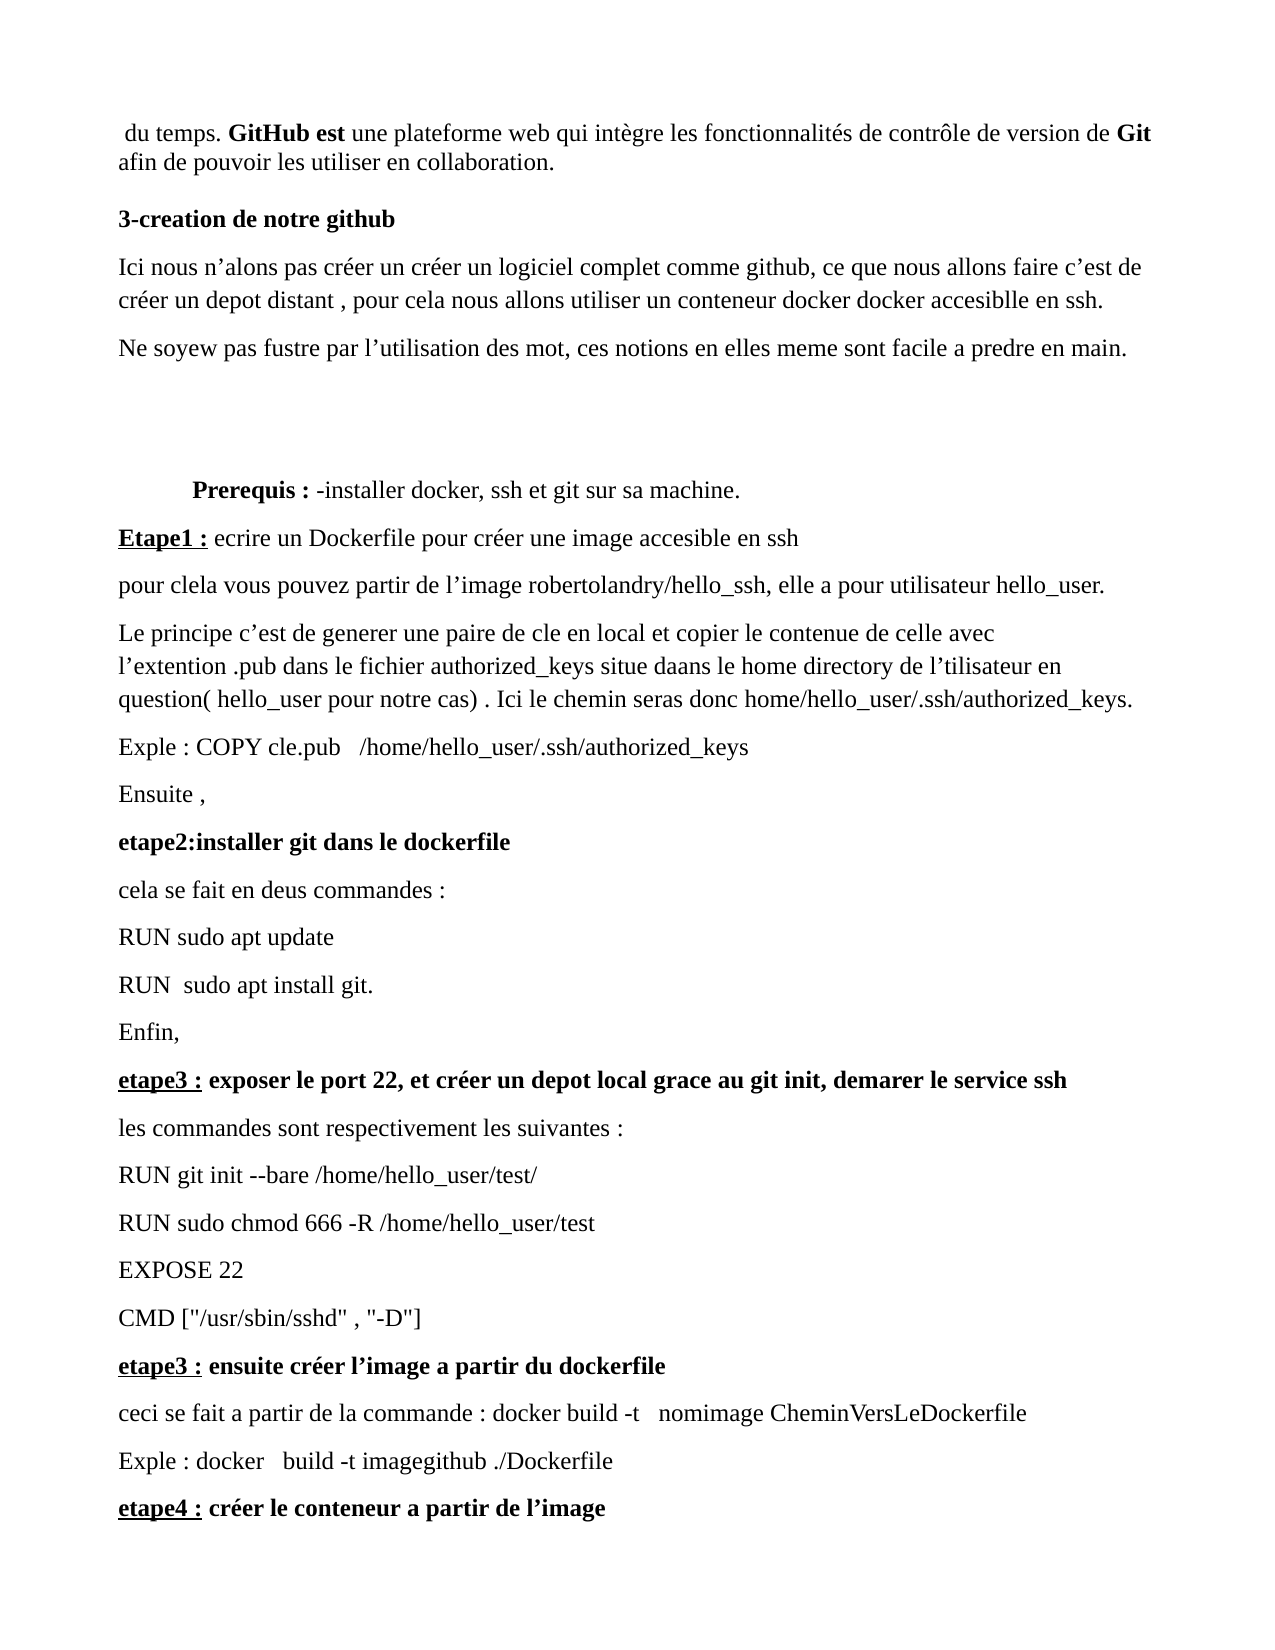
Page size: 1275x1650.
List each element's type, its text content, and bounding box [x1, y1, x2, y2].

text RUN sudo apt install git. [118, 970, 1157, 999]
text Ici nous n’alons pas créer un créer un logiciel complet comme github, ce que nous allons faire c’est de créer un depot distant , pour cela nous allons utiliser un conteneur docker docker accesiblle en ssh. [118, 252, 1157, 314]
text Etape1 : ecrire un Dockerfile pour créer une image accesible en ssh [118, 523, 1157, 552]
text etape4 : créer le conteneur a partir de l’image [118, 1493, 1157, 1522]
text Ne soyew pas fustre par l’utilisation des mot, ces notions en elles meme sont facile a predre en main. [118, 333, 1157, 361]
text EXPOSE 22 [118, 1256, 1157, 1284]
text 3-creation de notre github [118, 204, 1157, 233]
text Enfin, [118, 1017, 1157, 1046]
text RUN git init --bare /home/hello_user/test/ [118, 1160, 1157, 1189]
text pour clela vous pouvez partir de l’image robertolandry/hello_ssh, elle a pour utilisateur hello_user. [118, 571, 1157, 599]
text cela se fait en deus commandes : [118, 875, 1157, 903]
text Le principe c’est de generer une paire de cle en local et copier le contenue de celle avec l’extention .pub dans le fichier authorized_keys situe daans le home directory de l’tilisateur en question( hello_user pour notre cas) . Ici le chemin seras donc home/hello_user/.ssh/authorized_keys. [118, 618, 1157, 713]
text Prerequis : -installer docker, ssh et git sur sa machine. [118, 475, 1157, 504]
text ceci se fait a partir de la commande : docker build -t nomimage CheminVersLeDockerfile [118, 1398, 1157, 1427]
text RUN sudo chmod 666 -R /home/hello_user/test [118, 1208, 1157, 1237]
text etape3 : ensuite créer l’image a partir du dockerfile [118, 1351, 1157, 1379]
text les commandes sont respectivement les suivantes : [118, 1113, 1157, 1141]
text etape2:installer git dans le dockerfile [118, 827, 1157, 856]
text Exple : docker build -t imagegithub ./Dockerfile [118, 1446, 1157, 1475]
text etape3 : exposer le port 22, et créer un depot local grace au git init, demarer le service ssh [118, 1065, 1157, 1094]
text RUN sudo apt update [118, 922, 1157, 951]
text Exple : COPY cle.pub /home/hello_user/.ssh/authorized_keys [118, 732, 1157, 761]
text du temps. GitHub est une plateforme web qui intègre les fonctionnalités de contrôle de version de Git afin de pouvoir les utiliser en collaboration. [118, 118, 1157, 176]
text Ensuite , [118, 779, 1157, 808]
text CMD ["/usr/sbin/sshd" , "-D"] [118, 1303, 1157, 1332]
